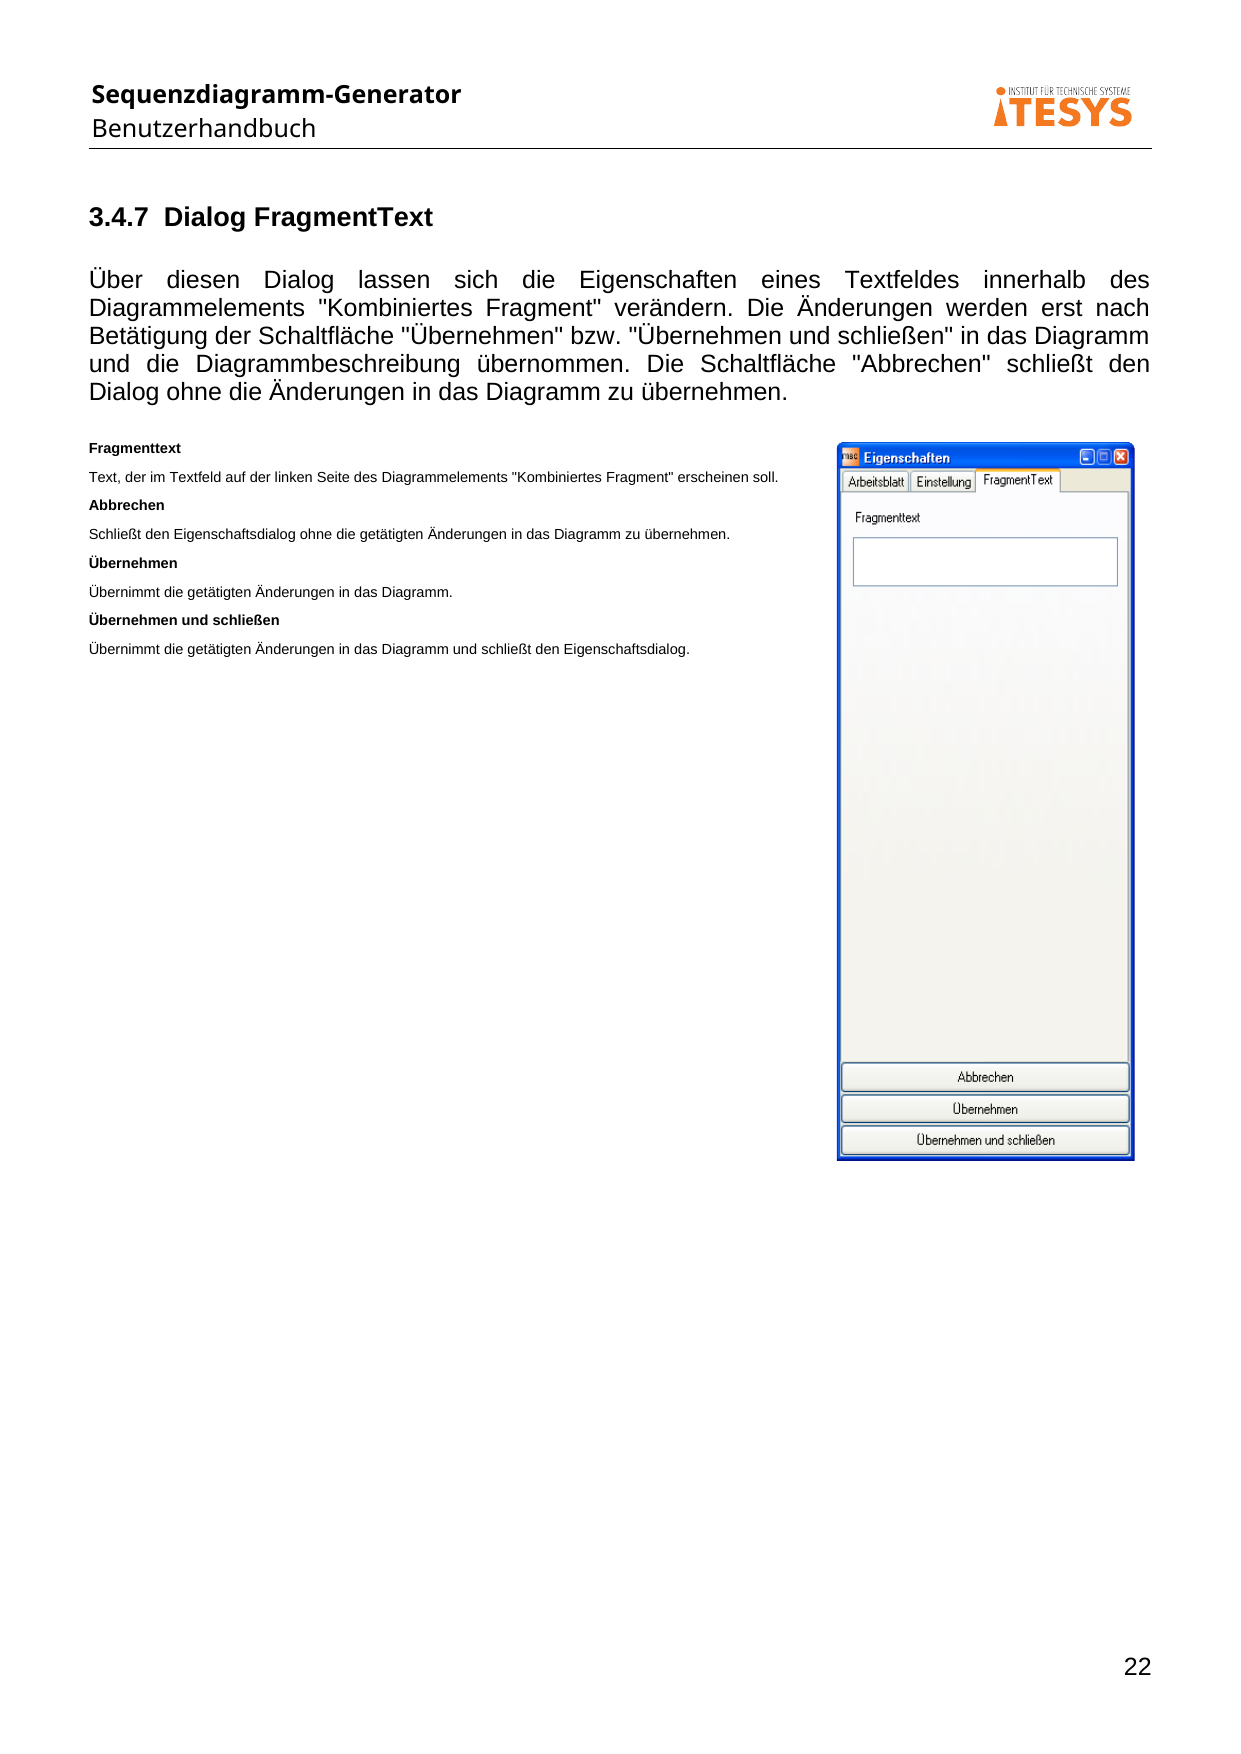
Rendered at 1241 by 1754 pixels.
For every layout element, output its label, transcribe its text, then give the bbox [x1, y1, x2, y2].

text Über diesen Dialog lassen sich die Eigenschaften eines Textfeldes innerhalb des Diagrammelements "Kombiniertes Fragment" verändern. Die Änderungen werden erst nach Betätigung der Schaltfläche "Übernehmen" bzw. "Übernehmen und schließen" in das Diagramm und die Diagrammbeschreibung übernommen. Die Schaltfläche "Abbrechen" schließt den Dialog ohne die Änderungen in das Diagramm zu übernehmen. [88, 266, 1152, 406]
table_header [810, 434, 1151, 1169]
table_cell Übernehmen [89, 549, 810, 577]
table_header Fragmenttext [89, 434, 810, 462]
table_header [89, 664, 810, 1169]
table_cell Übernimmt die getätigten Änderungen in das Diagramm und schließt den Eigenschaftsdialog. [89, 635, 810, 664]
table_cell Schließt den Eigenschaftsdialog ohne die getätigten Änderungen in das Diagramm zu übernehmen. [89, 520, 810, 549]
subtitle Dialog FragmentText [88, 202, 1152, 232]
table_cell Übernimmt die getätigten Änderungen in das Diagramm. [89, 578, 810, 606]
table_cell Übernehmen und schließen [89, 606, 810, 635]
picture [836, 442, 1135, 1161]
picture [993, 85, 1133, 127]
table_cell Abbrechen [89, 491, 810, 520]
table_cell Text, der im Textfeld auf der linken Seite des Diagrammelements "Kombiniertes Fragment" erscheinen soll. [89, 463, 810, 491]
